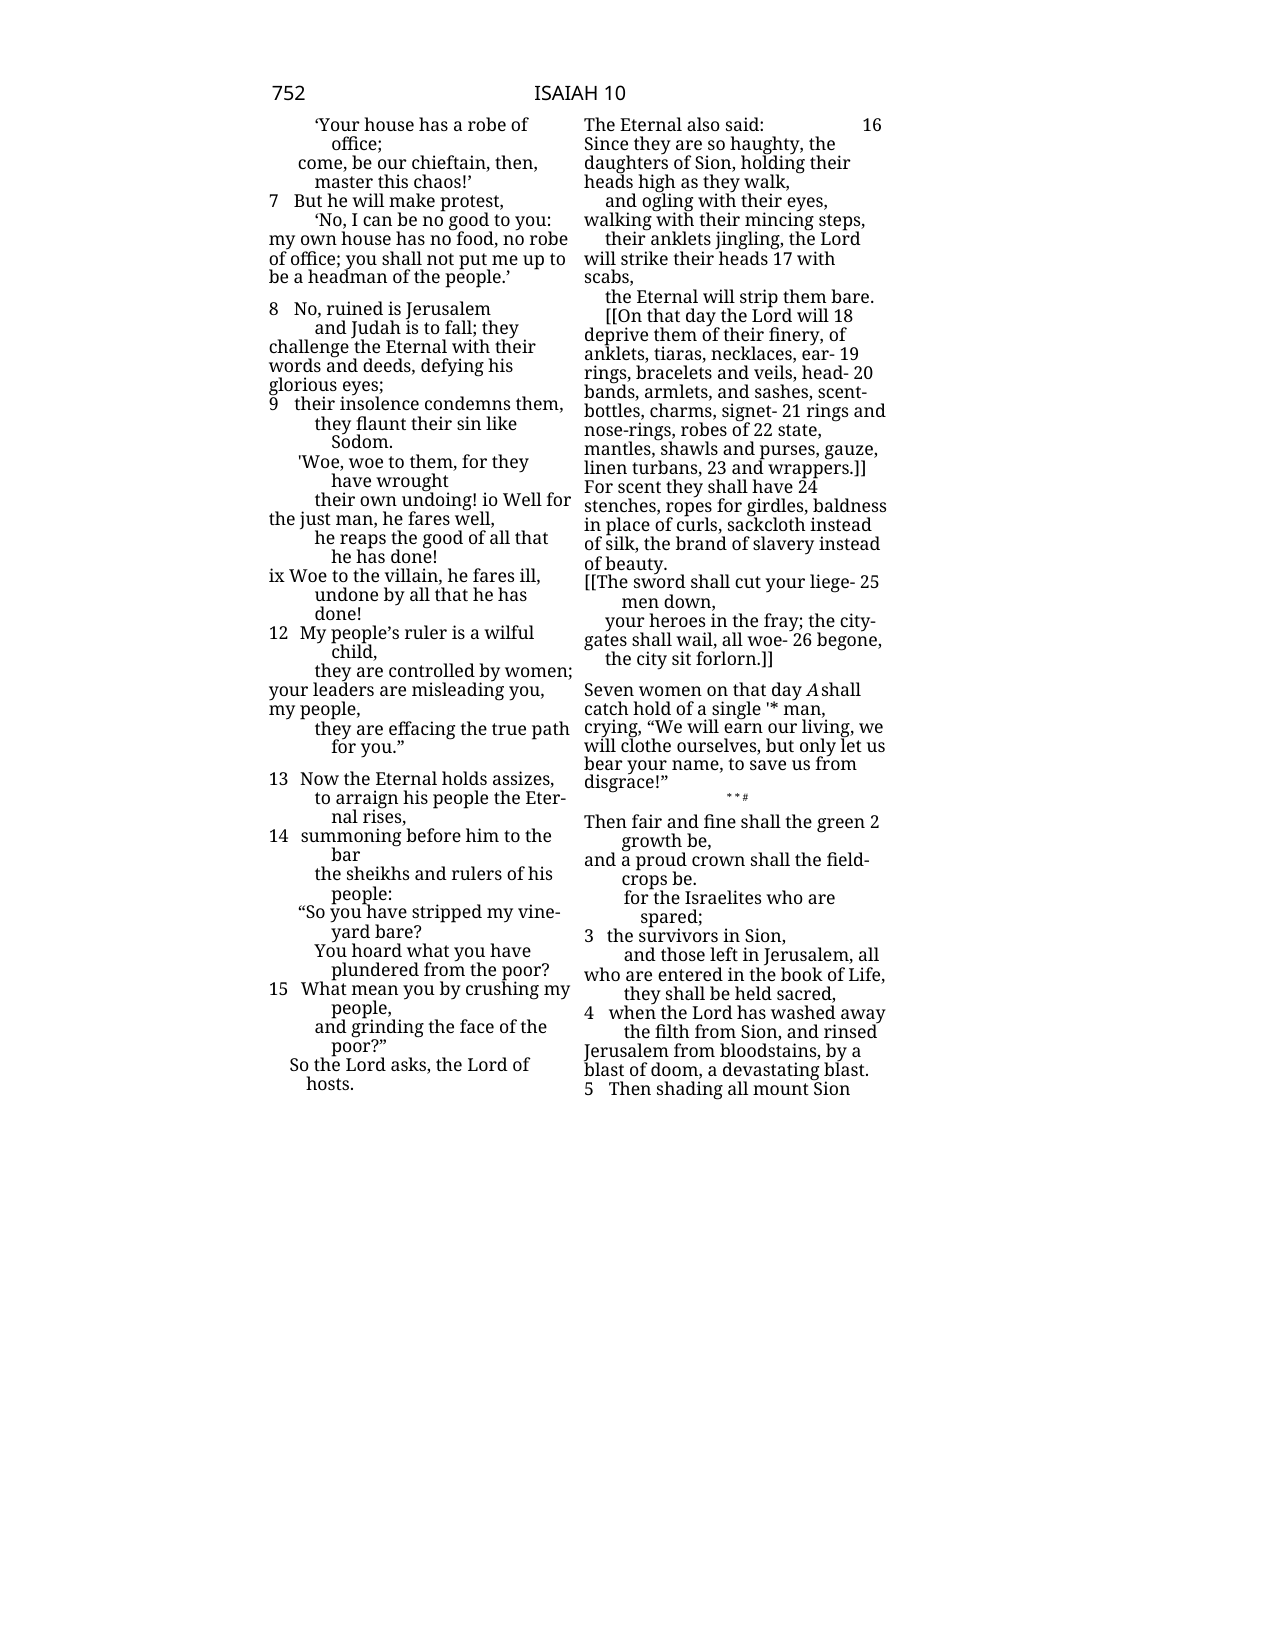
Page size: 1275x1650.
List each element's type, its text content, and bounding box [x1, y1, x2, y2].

text crying, “We will earn our living, we will clothe ourselves, but only let us bear your name, to save us from disgrace!” [584, 719, 889, 793]
text [[The sword shall cut your liege- 25 men down, [584, 574, 889, 612]
text * * # [586, 793, 889, 803]
list But he will make protest, [268, 192, 573, 212]
list when the Lord has washed away [584, 1004, 889, 1023]
text your heroes in the fray; the city-gates shall wail, all woe- 26 begone, [584, 612, 889, 650]
text to arraign his people the Eter­nal rises, [314, 789, 573, 827]
text they flaunt their sin like Sodom. [314, 415, 573, 453]
list No, ruined is Jerusalem [268, 300, 573, 319]
text he reaps the good of all that he has done! [314, 529, 573, 567]
list summoning before him to the [268, 827, 573, 847]
text bar [331, 847, 573, 866]
text 'Woe, woe to them, for they have wrought [298, 453, 573, 491]
text The Eternal also said: 16 [584, 116, 889, 135]
text come, be our chieftain, then, master this chaos!’ [298, 154, 573, 192]
list Now the Eternal holds assizes, [268, 770, 573, 789]
text child, [331, 643, 573, 662]
list the survivors in Sion, [584, 928, 889, 947]
text people, [331, 999, 573, 1018]
text their own undoing! io Well for the just man, he fares well, [268, 491, 573, 529]
text For scent they shall have 24 stenches, ropes for girdles, baldness in place of curls, sackcloth instead of silk, the brand of slavery instead of beauty. [584, 478, 889, 574]
text Then fair and fine shall the green 2 [584, 813, 889, 832]
text the filth from Sion, and rinsed Jerusalem from bloodstains, by a blast of doom, a devastating blast. [584, 1023, 889, 1080]
text Since they are so haughty, the daughters of Sion, holding their heads high as they walk, [584, 135, 889, 192]
text they shall be held sacred, [584, 985, 889, 1004]
text they are effacing the true path for you.” [314, 720, 573, 758]
text [[On that day the Lord will 18 deprive them of their finery, of anklets, tiaras, necklaces, ear- 19 rings, bracelets and veils, head- 20 bands, armlets, and sashes, scent-bottles, charms, signet- 21 rings and nose-rings, robes of 22 state, mantles, shawls and purses, gauze, linen turbans, 23 and wrappers.]] [584, 307, 889, 478]
text for the Israelites who are spared; [623, 889, 889, 928]
text Seven women on that day A shall catch hold of a single '* man, [584, 682, 889, 719]
list My people’s ruler is a wilful [268, 624, 573, 643]
text their anklets jingling, the Lord will strike their heads 17 with scabs, [584, 231, 889, 288]
text the Eternal will strip them bare. [605, 288, 889, 307]
list What mean you by crushing my [268, 980, 573, 999]
text growth be, [621, 832, 889, 851]
text ‘Your house has a robe of office; [314, 116, 573, 154]
list their insolence condemns them, [268, 396, 573, 415]
text and grinding the face of the poor?” [314, 1018, 573, 1056]
text ‘No, I can be no good to you: my own house has no food, no robe of office; you shall not put me up to be a headman of the people.’ [268, 212, 573, 288]
text You hoard what you have plundered from the poor? [314, 942, 573, 980]
text and Judah is to fall; they challenge the Eternal with their words and deeds, defying his glorious eyes; [268, 319, 573, 396]
text So the Lord asks, the Lord of hosts. [289, 1056, 573, 1094]
text and ogling with their eyes, walking with their mincing steps, [584, 192, 889, 231]
text the city sit forlorn.]] [584, 650, 889, 669]
text ix Woe to the villain, he fares ill, undone by all that he has done! [268, 567, 573, 624]
text and those left in Jerusalem, all who are entered in the book of Life, [584, 947, 889, 985]
text “So you have stripped my vine­yard bare? [298, 904, 573, 942]
text and a proud crown shall the field-crops be. [584, 851, 889, 889]
list Then shading all mount Sion [584, 1080, 889, 1099]
text they are controlled by women; your leaders are misleading you, my people, [268, 662, 573, 720]
text the sheikhs and rulers of his people: [314, 866, 573, 904]
